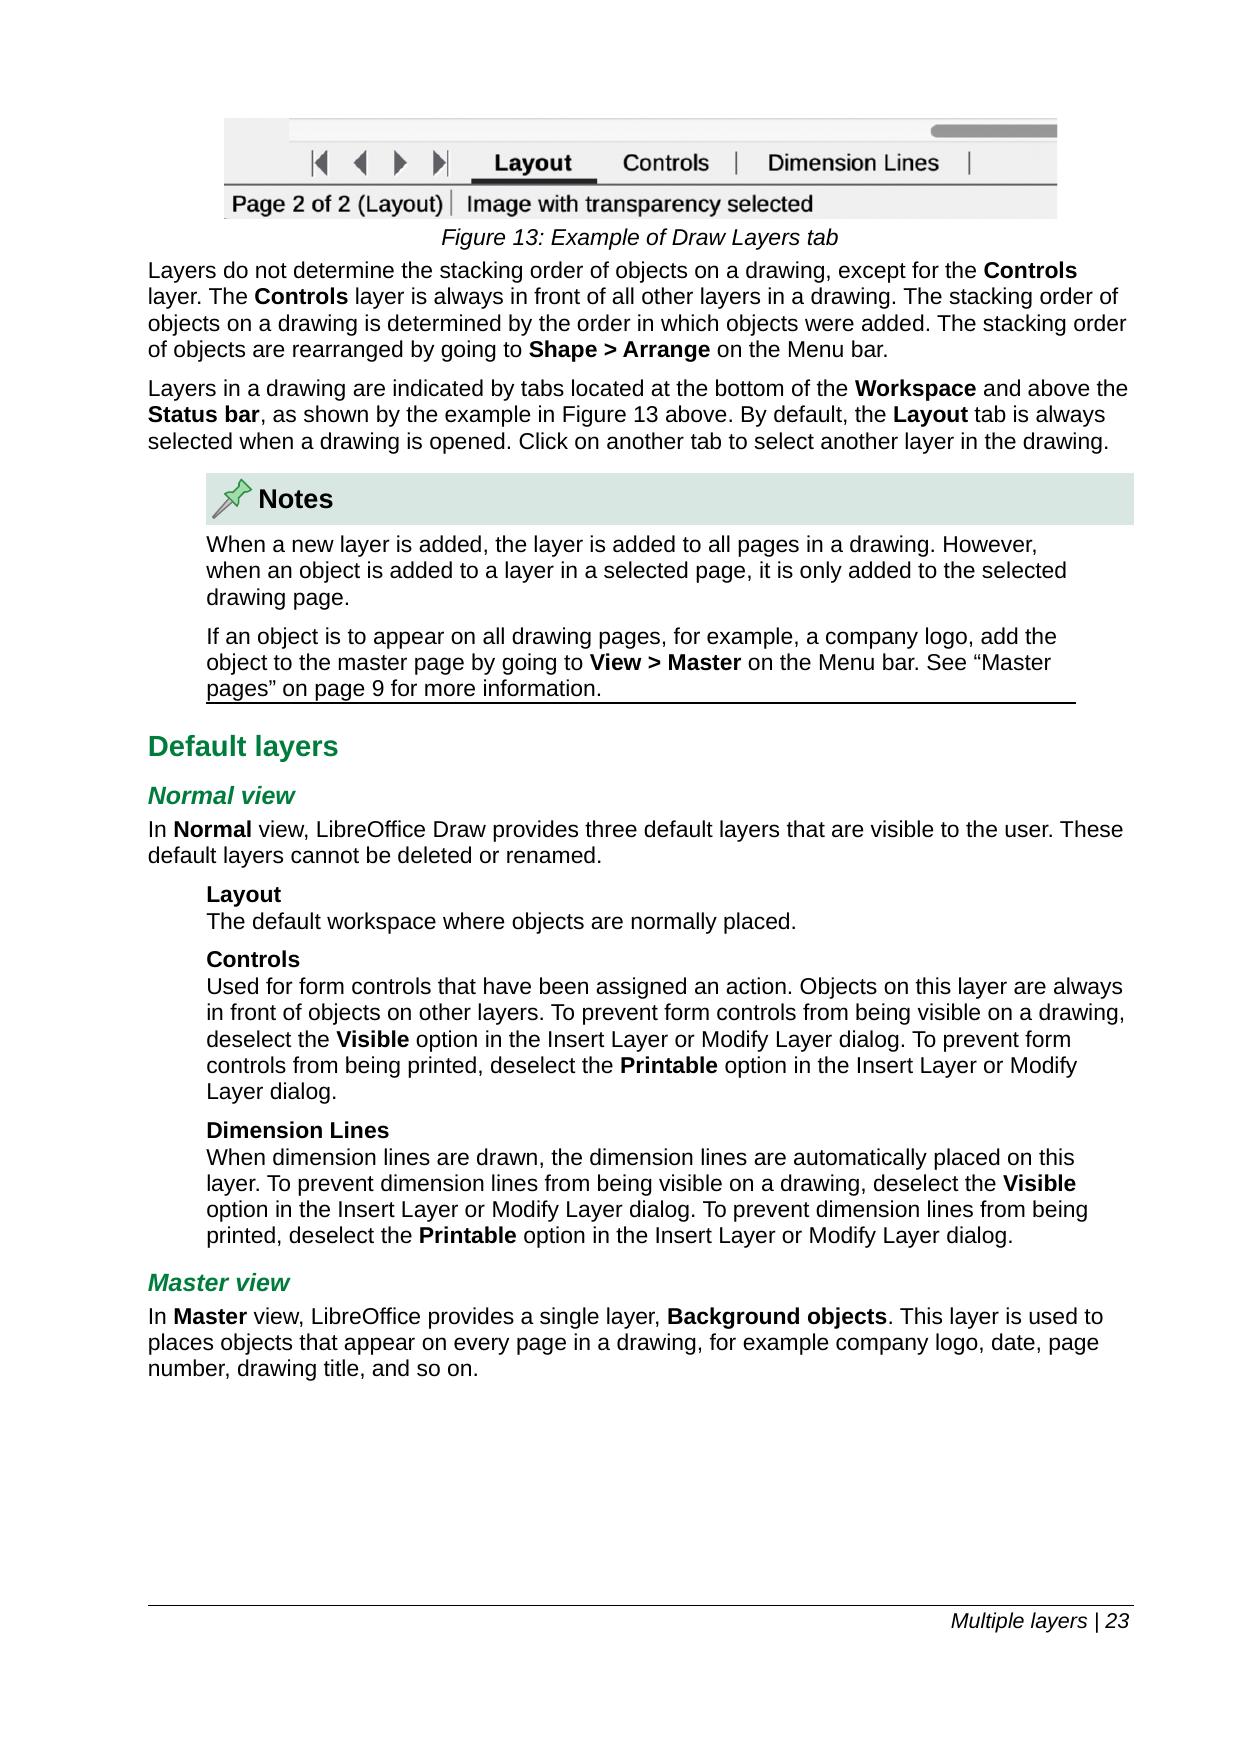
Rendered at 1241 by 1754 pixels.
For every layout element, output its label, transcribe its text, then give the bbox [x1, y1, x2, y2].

picture [224, 118, 1058, 219]
subtitle Master view [148, 1268, 1134, 1296]
subtitle Normal view [148, 781, 1134, 810]
text Layers do not determine the stacking order of objects on a drawing, except for the Controls layer. The Controls layer is always in front of all other layers in a drawing. The stacking order of objects on a drawing is determined by the order in which objects were added. The stacking order of objects are rearranged by going to Shape > Arrange on the Menu bar. [148, 257, 1134, 362]
subtitle Default layers [148, 729, 1134, 762]
text The default workspace where objects are normally placed. [206, 908, 1134, 934]
text If an object is to appear on all drawing pages, for example, a company logo, add the object to the master page by going to View > Master on the Menu bar. See “Master pages” on page 9 for more information. [206, 623, 1076, 702]
text In Normal view, LibreOffice Draw provides three default layers that are visible to the user. These default layers cannot be deleted or renamed. [148, 816, 1134, 869]
text When dimension lines are drawn, the dimension lines are automatically placed on this layer. To prevent dimension lines from being visible on a drawing, deselect the Visible option in the Insert Layer or Modify Layer dialog. To prevent dimension lines from being printed, deselect the Printable option in the Insert Layer or Modify Layer dialog. [206, 1143, 1134, 1249]
text Dimension Lines [206, 1117, 1134, 1143]
text Controls [206, 946, 1134, 973]
text In Master view, LibreOffice provides a single layer, Background objects. This layer is used to places objects that appear on every page in a drawing, for example company logo, date, page number, drawing title, and so on. [148, 1303, 1134, 1382]
text Used for form controls that have been assigned an action. Objects on this layer are always in front of objects on other layers. To prevent form controls from being visible on a drawing, deselect the Visible option in the Insert Layer or Modify Layer dialog. To prevent form controls from being printed, deselect the Printable option in the Insert Layer or Modify Layer dialog. [206, 973, 1134, 1104]
subtitle Notes [206, 473, 1134, 525]
text Figure 13: Example of Draw Layers tab [224, 224, 1057, 251]
text When a new layer is added, the layer is added to all pages in a drawing. However, when an object is added to a layer in a selected page, it is only added to the selected drawing page. [206, 531, 1076, 610]
text Layers in a drawing are indicated by tabs located at the bottom of the Workspace and above the Status bar, as shown by the example in Figure 13 above. By default, the Layout tab is always selected when a drawing is opened. Click on another tab to select another layer in the drawing. [148, 375, 1134, 454]
text Layout [206, 881, 1134, 908]
